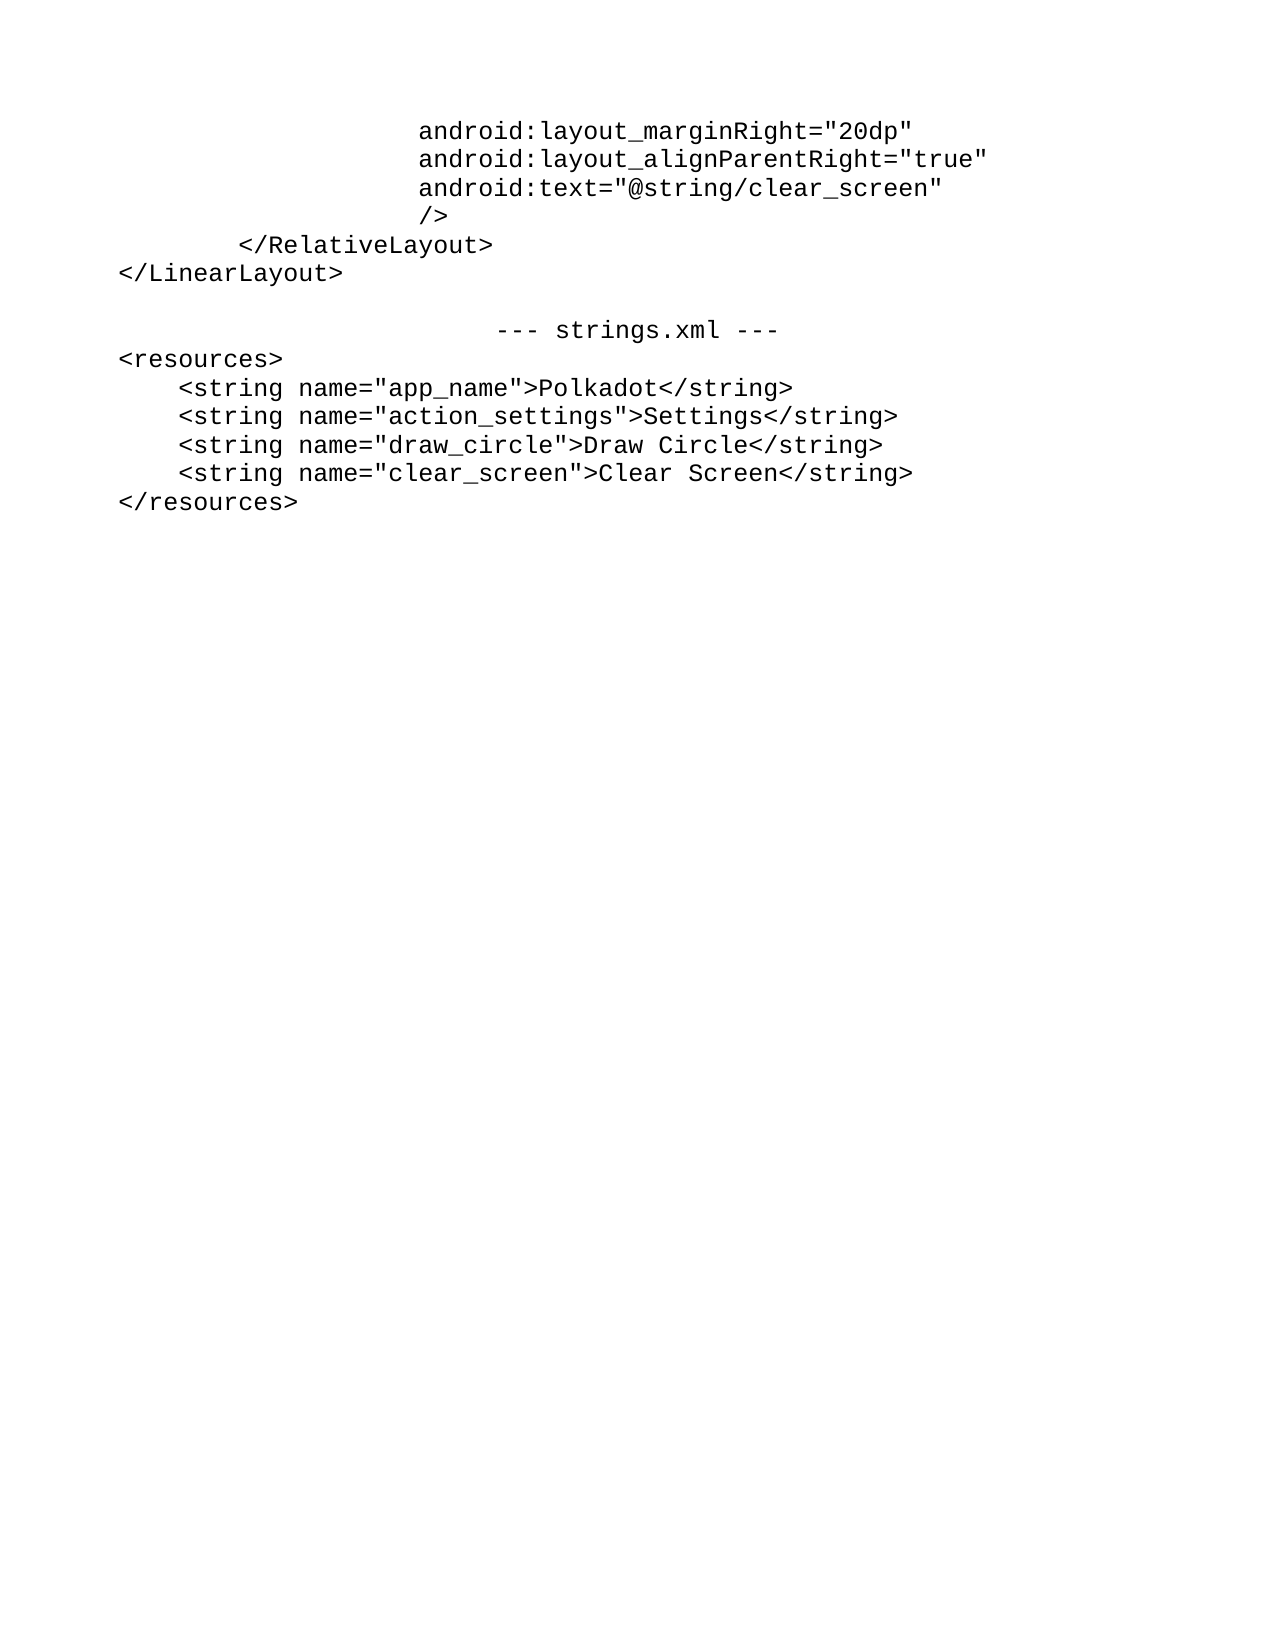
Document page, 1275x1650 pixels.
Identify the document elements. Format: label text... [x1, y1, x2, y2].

text <string name="action_settings">Settings</string> [118, 403, 1157, 432]
text </RelativeLayout> [118, 232, 1157, 261]
text android:text="@string/clear_screen" [118, 175, 1157, 204]
text </LinearLayout> [118, 261, 1157, 289]
text android:layout_marginRight="20dp" [118, 118, 1157, 147]
text /> [118, 204, 1157, 232]
text <resources> [118, 346, 1157, 375]
text </resources> [118, 489, 1157, 518]
text <string name="clear_screen">Clear Screen</string> [118, 461, 1157, 489]
text <string name="app_name">Polkadot</string> [118, 375, 1157, 403]
text android:layout_alignParentRight="true" [118, 147, 1157, 175]
text --- strings.xml --- [118, 318, 1157, 346]
text <string name="draw_circle">Draw Circle</string> [118, 432, 1157, 461]
